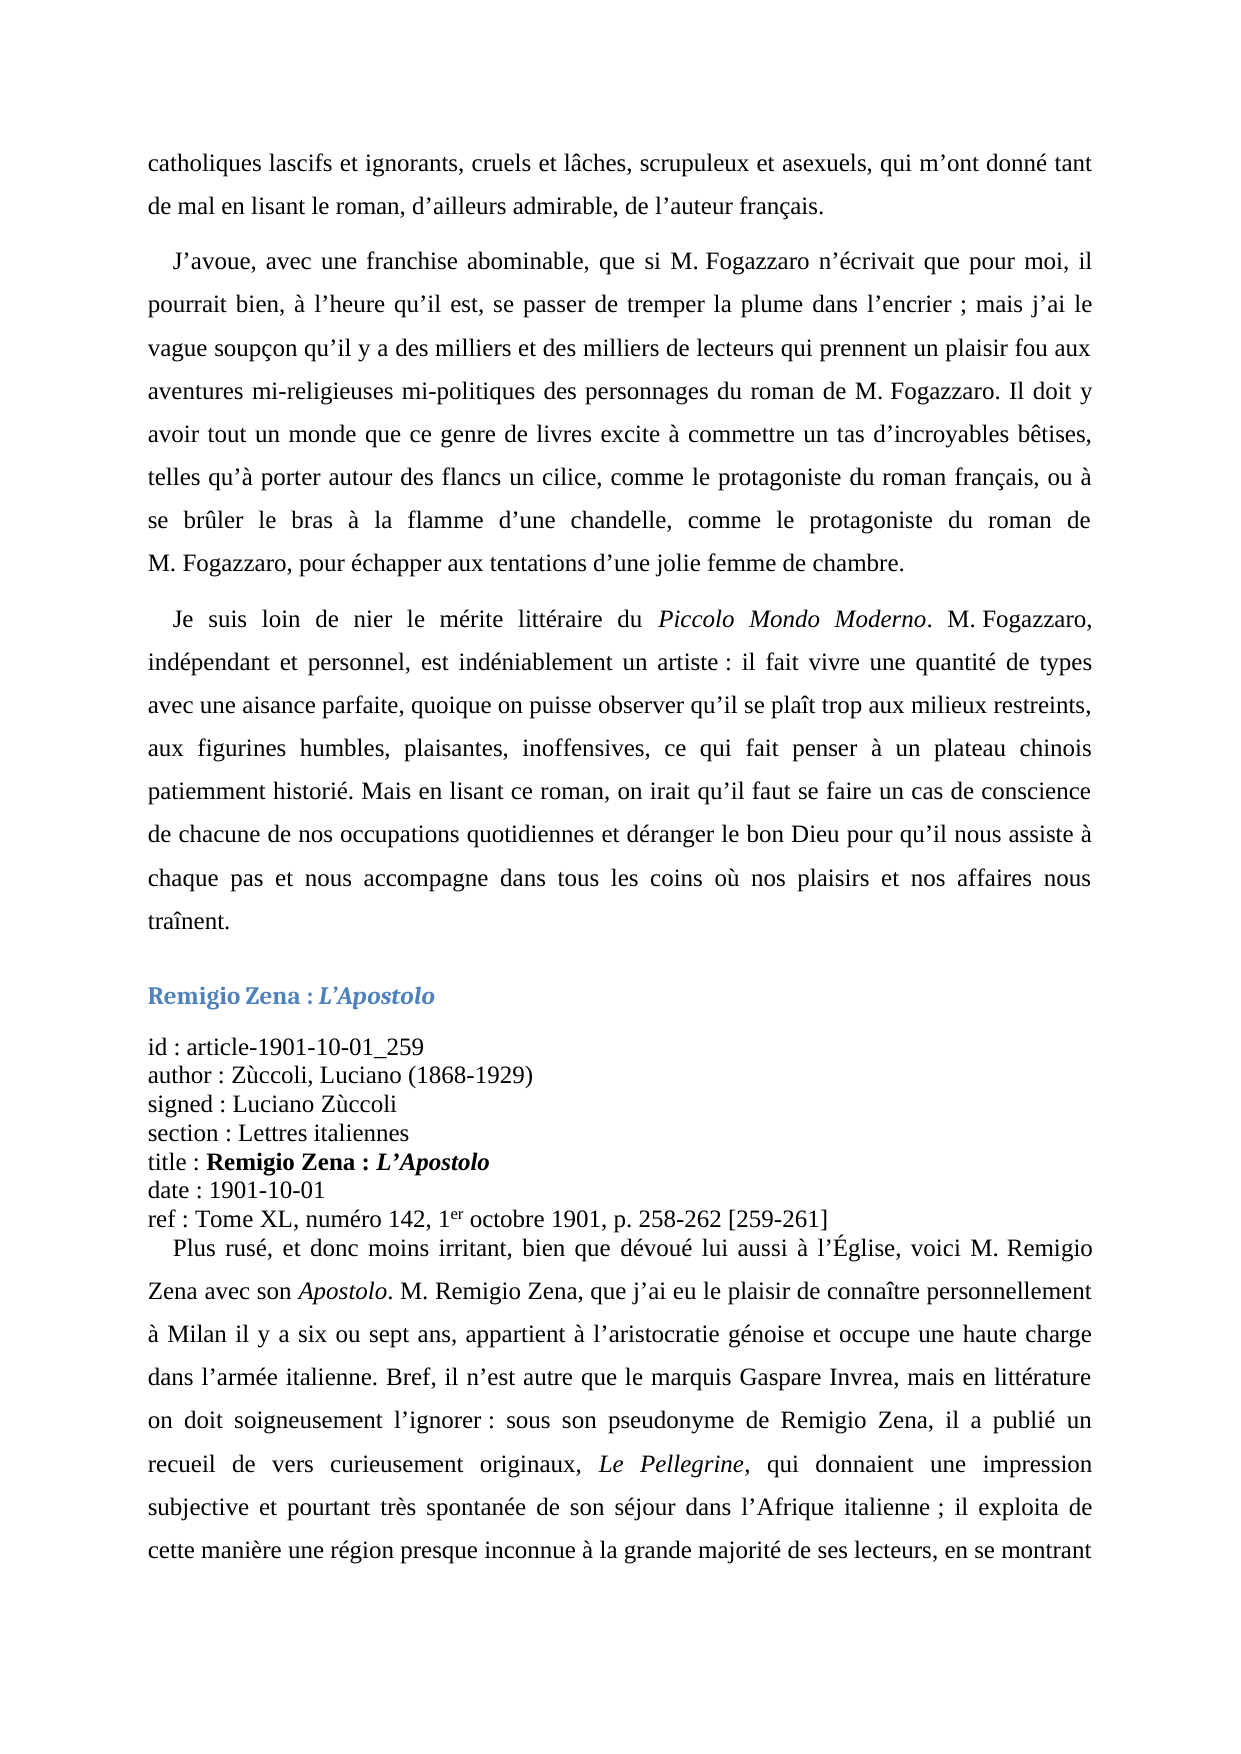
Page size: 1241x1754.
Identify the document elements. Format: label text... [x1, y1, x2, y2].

text title : Remigio Zena : L’Apostolo [148, 1147, 1093, 1176]
text id : article-1901-10-01_259 [148, 1032, 1093, 1061]
text ref : Tome XL, numéro 142, 1er octobre 1901, p. 258-262 [259-261] [148, 1204, 1093, 1233]
text catholiques lascifs et ignorants, cruels et lâches, scrupuleux et asexuels, qui m’ont donné tant de mal en lisant le roman, d’ailleurs admirable, de l’auteur français. [148, 148, 1093, 219]
text signed : Luciano Zùccoli [148, 1089, 1093, 1118]
subtitle Remigio Zena : L’Apostolo [148, 982, 1093, 1011]
text J’avoue, avec une franchise abominable, que si M. Fogazzaro n’écrivait que pour moi, il pourrait bien, à l’heure qu’il est, se passer de tremper la plume dans l’encrier ; mais j’ai le vague soupçon qu’il y a des milliers et des milliers de lecteurs qui prennent un plaisir fou aux aventures mi-religieuses mi-politiques des personnages du roman de M. Fogazzaro. Il doit y avoir tout un monde que ce genre de livres excite à commettre un tas d’incroyables bêtises, telles qu’à porter autour des flancs un cilice, comme le protagoniste du roman français, ou à se brûler le bras à la flamme d’une chandelle, comme le protagoniste du roman de M. Fogazzaro, pour échapper aux tentations d’une jolie femme de chambre. [148, 246, 1093, 577]
text author : Zùccoli, Luciano (1868-1929) [148, 1061, 1093, 1089]
text section : Lettres italiennes [148, 1118, 1093, 1147]
text Plus rusé, et donc moins irritant, bien que dévoué lui aussi à l’Église, voici M. Remigio Zena avec son Apostolo. M. Remigio Zena, que j’ai eu le plaisir de connaître personnellement à Milan il y a six ou sept ans, appartient à l’aristocratie génoise et occupe une haute charge dans l’armée italienne. Bref, il n’est autre que le marquis Gaspare Invrea, mais en littérature on doit soigneusement l’ignorer : sous son pseudonyme de Remigio Zena, il a publié un recueil de vers curieusement originaux, Le Pellegrine, qui donnaient une impression subjective et pourtant très spontanée de son séjour dans l’Afrique italienne ; il exploita de cette manière une région presque inconnue à la grande majorité de ses lecteurs, en se montrant [148, 1233, 1093, 1564]
text Je suis loin de nier le mérite littéraire du Piccolo Mondo Moderno. M. Fogazzaro, indépendant et personnel, est indéniablement un artiste : il fait vivre une quantité de types avec une aisance parfaite, quoique on puisse observer qu’il se plaît trop aux milieux restreints, aux figurines humbles, plaisantes, inoffensives, ce qui fait penser à un plateau chinois patiemment historié. Mais en lisant ce roman, on irait qu’il faut se faire un cas de conscience de chacune de nos occupations quotidiennes et déranger le bon Dieu pour qu’il nous assiste à chaque pas et nous accompagne dans tous les coins où nos plaisirs et nos affaires nous traînent. [148, 604, 1093, 934]
text date : 1901-10-01 [148, 1176, 1093, 1204]
